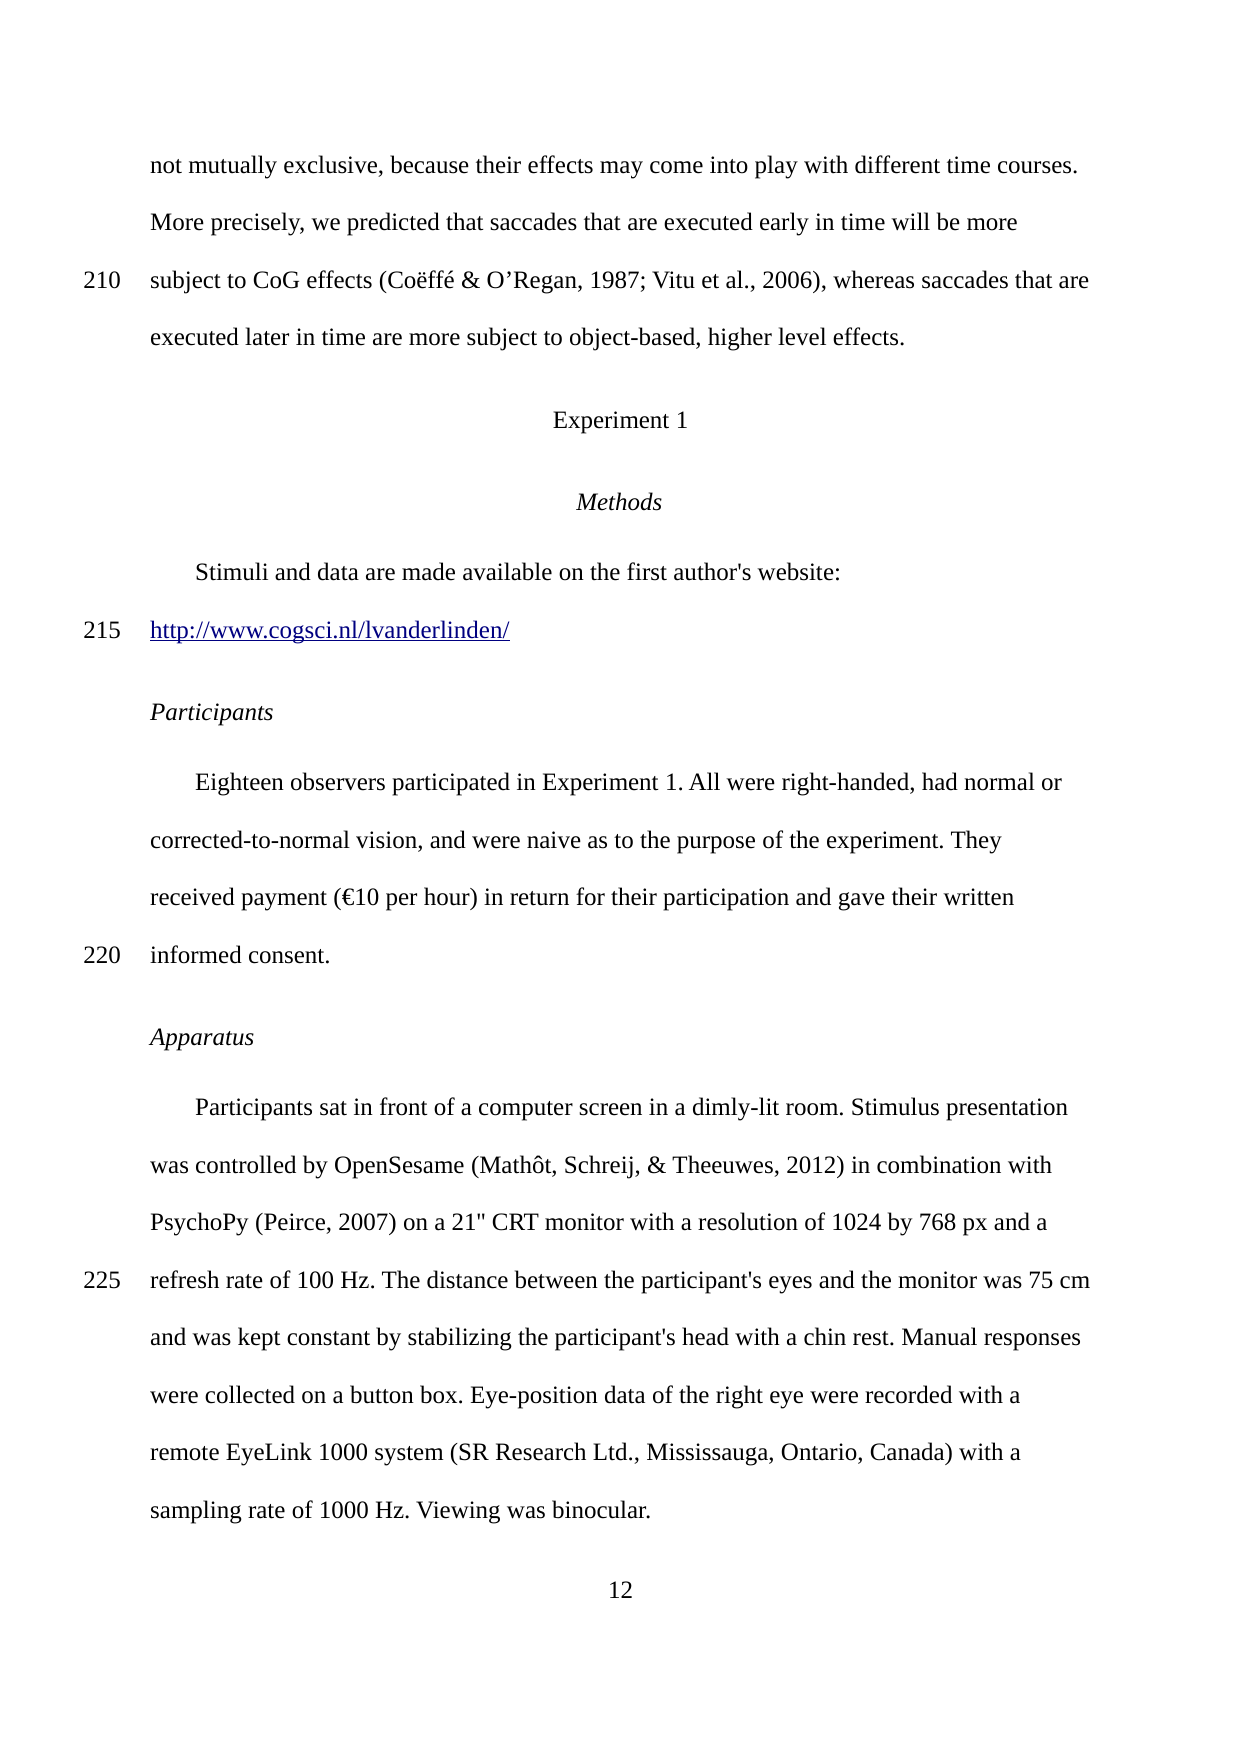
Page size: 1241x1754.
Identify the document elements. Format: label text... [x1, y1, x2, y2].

subtitle Participants [150, 697, 1091, 726]
text not mutually exclusive, because their effects may come into play with different time courses. More precisely, we predicted that saccades that are executed early in time will be more subject to CoG effects (Coëffé & O’Regan, 1987; Vitu et al., 2006), whereas saccades that are executed later in time are more subject to object-based, higher level effects. [150, 150, 1091, 351]
text Eighteen observers participated in Experiment 1. All were right-handed, had normal or corrected-to-normal vision, and were naive as to the purpose of the experiment. They received payment (€10 per hour) in return for their participation and gave their written informed consent. [150, 767, 1091, 969]
text Participants sat in front of a computer screen in a dimly-lit room. Stimulus presentation was controlled by OpenSesame (Mathôt, Schreij, & Theeuwes, 2012) in combination with PsychoPy (Peirce, 2007) on a 21'' CRT monitor with a resolution of 1024 by 768 px and a refresh rate of 100 Hz. The distance between the participant's eyes and the monitor was 75 cm and was kept constant by stabilizing the participant's head with a chin rest. Manual responses were collected on a button box. Eye-position data of the right eye were recorded with a remote EyeLink 1000 system (SR Research Ltd., Mississauga, Ontario, Canada) with a sampling rate of 1000 Hz. Viewing was binocular. [150, 1092, 1091, 1524]
subtitle Experiment 1 [150, 405, 1091, 434]
subtitle Methods [150, 487, 1091, 516]
subtitle Apparatus [150, 1022, 1091, 1051]
text Stimuli and data are made available on the first author's website: http://www.cogsci.nl/lvanderlinden/ [150, 557, 1091, 644]
